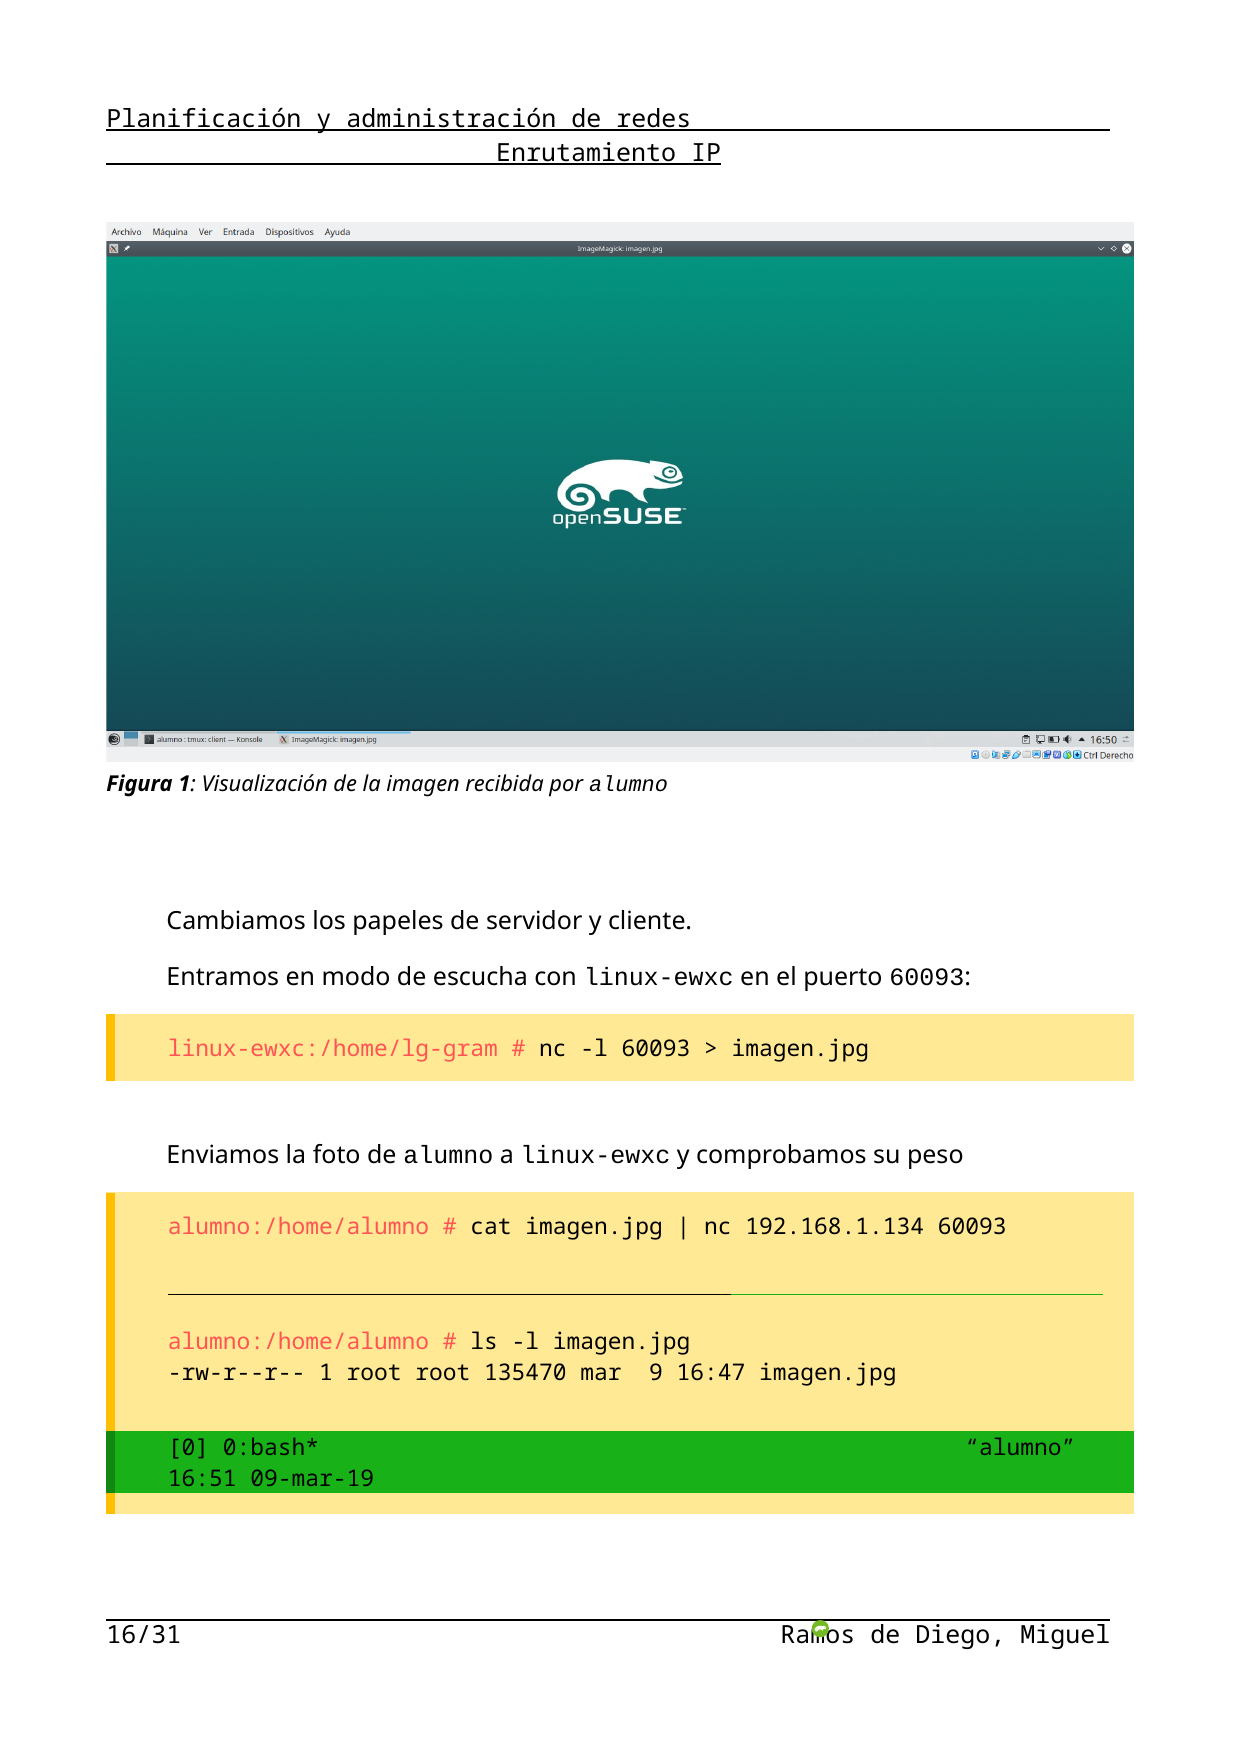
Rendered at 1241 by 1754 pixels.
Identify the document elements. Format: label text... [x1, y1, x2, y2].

text Entramos en modo de escucha con linux-ewxc en el puerto 60093: [106, 958, 1134, 993]
text alumno:/home/alumno # ls -l imagen.jpg [115, 1324, 1134, 1356]
text -rw-r--r-- 1 root root 135470 mar 9 16:47 imagen.jpg [115, 1356, 1134, 1387]
text [0] 0:bash* “alumno” 16:51 09-mar-19 [115, 1431, 1134, 1493]
picture [106, 222, 1134, 762]
text Enviamos la foto de alumno a linux-ewxc y comprobamos su peso [106, 1137, 1134, 1171]
text Cambiamos los papeles de servidor y cliente. [106, 903, 1134, 937]
text Figura 1: Visualización de la imagen recibida por alumno [106, 762, 1134, 797]
text linux-ewxc:/home/lg-gram # nc -l 60093 > imagen.jpg [115, 1014, 1134, 1081]
text alumno:/home/alumno # cat imagen.jpg | nc 192.168.1.134 60093 [106, 1192, 1134, 1241]
